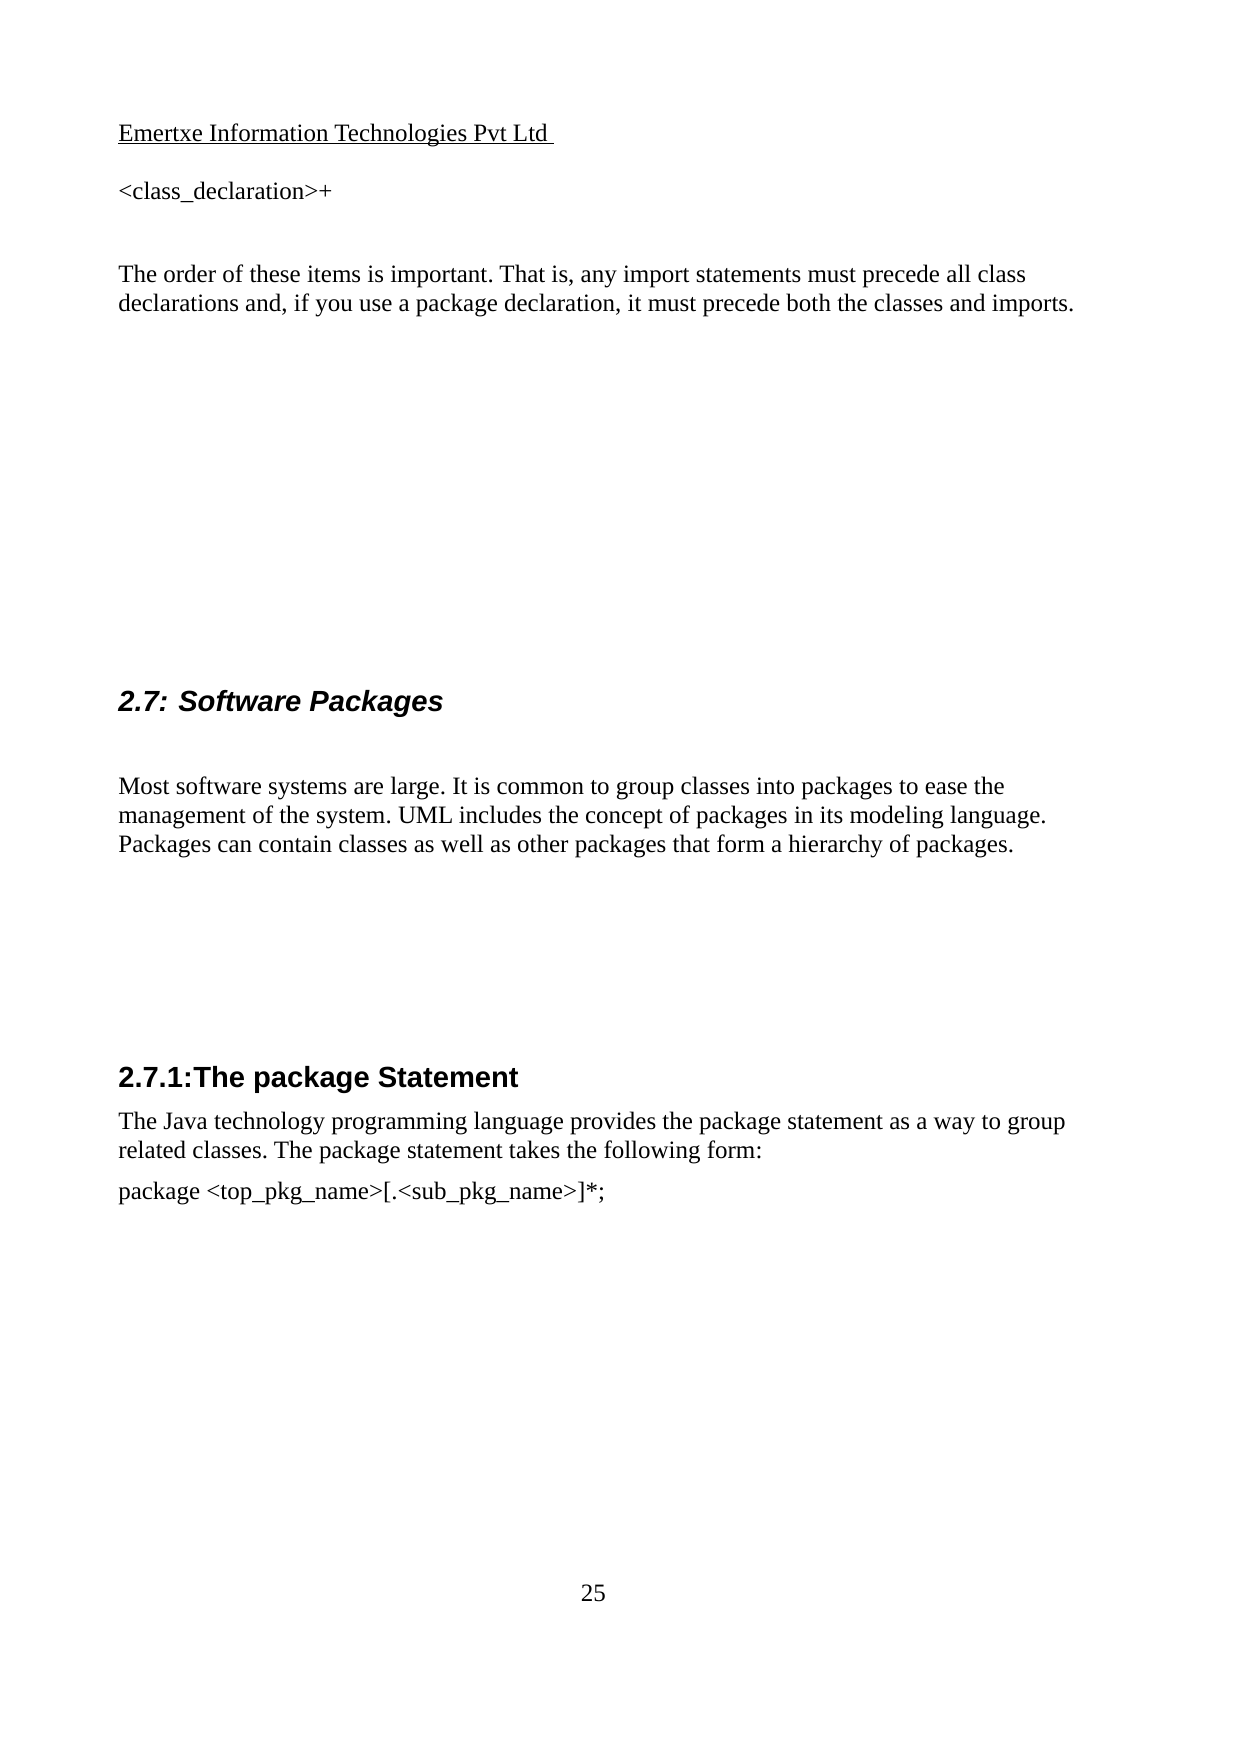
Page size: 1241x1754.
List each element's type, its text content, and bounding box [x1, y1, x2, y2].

text The Java technology programming language provides the package statement as a way to group related classes. The package statement takes the following form: [118, 1106, 1122, 1163]
subtitle The package Statement [118, 1060, 1122, 1093]
text <class_declaration>+ [118, 176, 1122, 205]
text Most software systems are large. It is common to group classes into packages to ease the management of the system. UML includes the concept of packages in its modeling language. Packages can contain classes as well as other packages that form a hierarchy of packages. [118, 771, 1122, 857]
text package <top_pkg_name>[.<sub_pkg_name>]*; [118, 1176, 1122, 1205]
subtitle Software Packages [118, 684, 1122, 717]
text The order of these items is important. That is, any import statements must precede all class declarations and, if you use a package declaration, it must precede both the classes and imports. [118, 259, 1122, 316]
